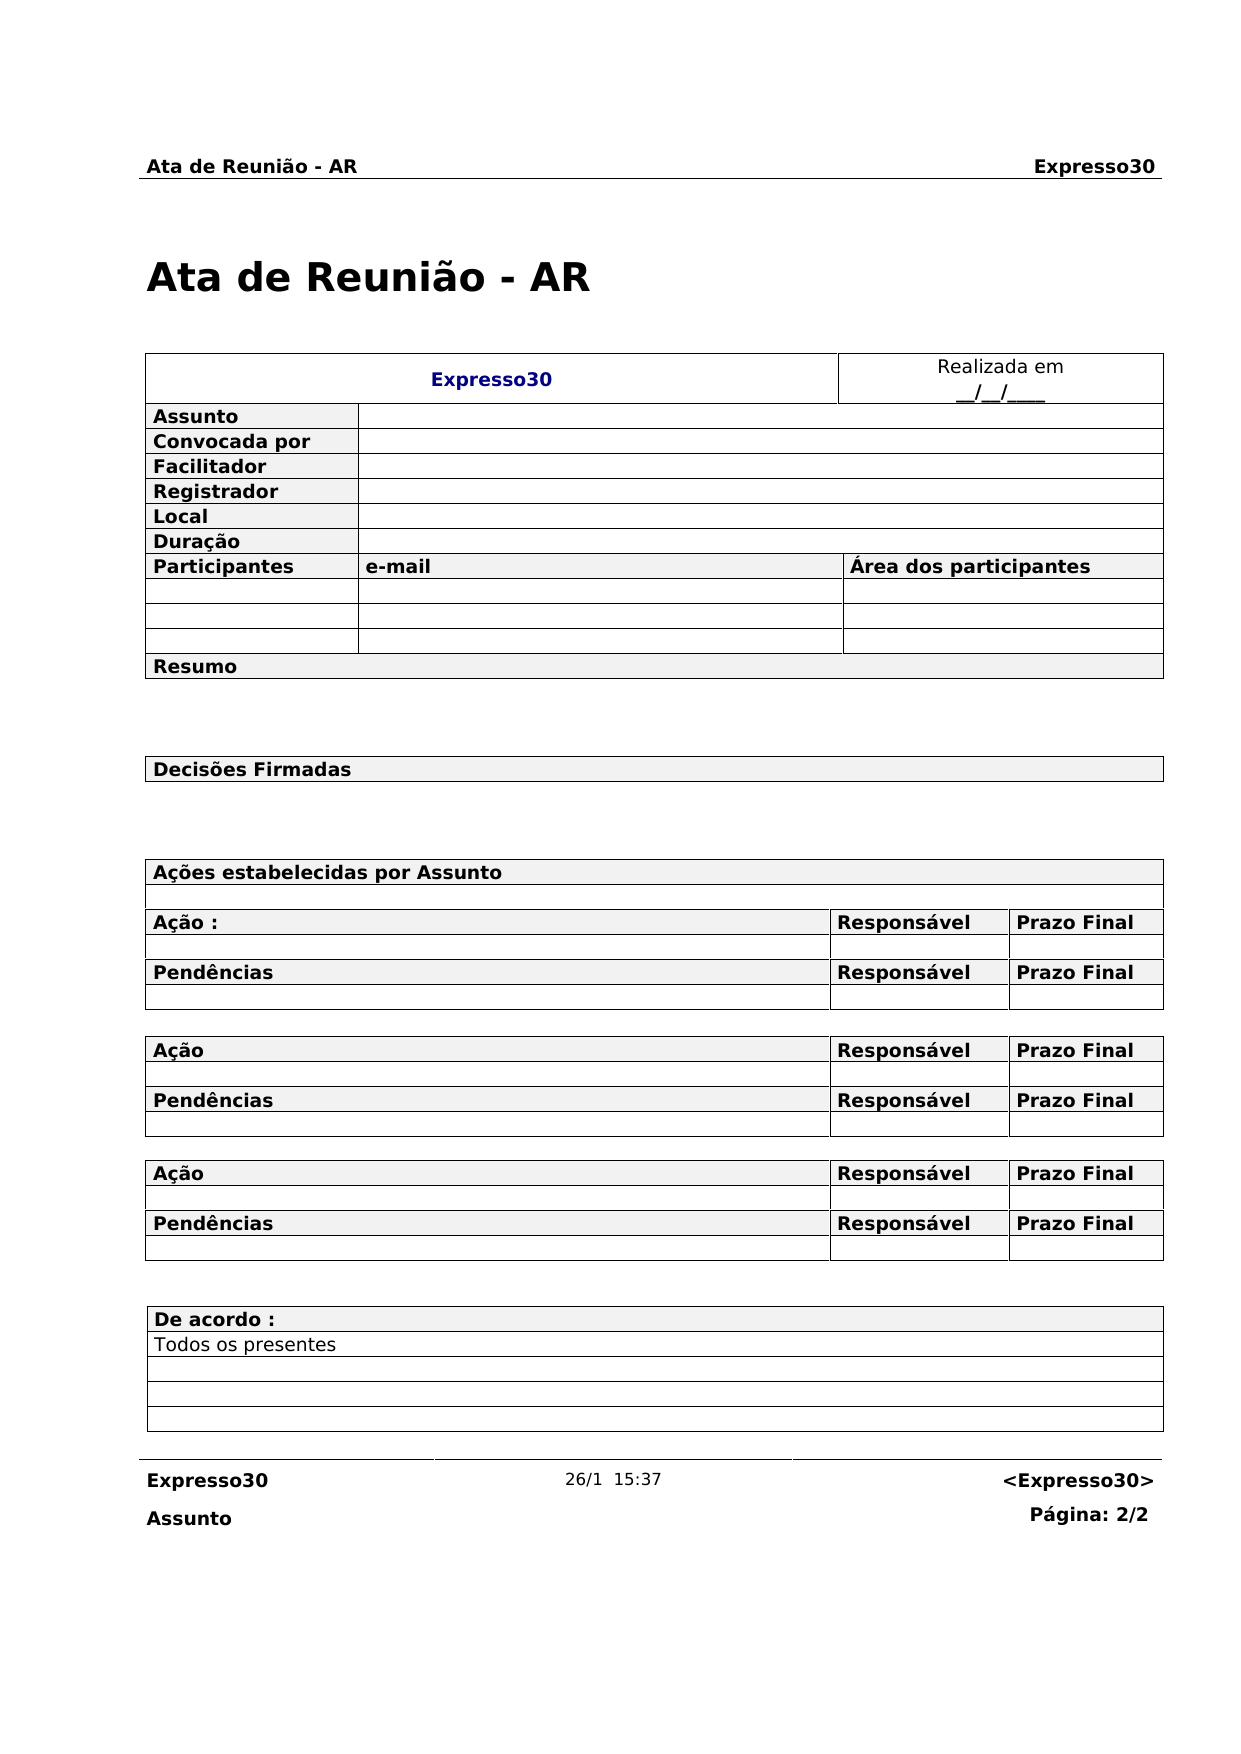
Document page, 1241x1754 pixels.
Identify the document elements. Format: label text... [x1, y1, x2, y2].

table_header Decisões Firmadas [146, 757, 1163, 781]
table_cell [831, 985, 1008, 1009]
table_cell Participantes [146, 554, 358, 578]
table_cell [1010, 1112, 1163, 1136]
table_cell e-mail [359, 554, 842, 578]
table_cell [831, 935, 1008, 958]
table_cell [844, 579, 1163, 603]
table_cell Responsável [831, 1211, 1008, 1235]
table_cell Todos os presentes [148, 1332, 1163, 1356]
table_cell Responsável [831, 910, 1008, 934]
table_cell Local [146, 504, 358, 528]
table_cell [844, 604, 1163, 628]
table_cell Duração [146, 529, 358, 553]
table_cell [146, 579, 358, 603]
table_cell Prazo Final [1010, 910, 1163, 934]
table_cell Pendências [146, 960, 829, 984]
table_cell Prazo Final [1010, 1211, 1163, 1235]
table_header Responsável [831, 1037, 1008, 1061]
table_cell [844, 629, 1163, 653]
table_cell Registrador [146, 479, 358, 503]
table_cell [359, 454, 1163, 478]
table_header Ações estabelecidas por Assunto [146, 860, 1163, 884]
table_cell Facilitador [146, 454, 358, 478]
table_cell [359, 529, 1163, 553]
table_cell [359, 404, 1163, 428]
table_cell [359, 604, 842, 628]
table_cell [831, 1236, 1008, 1260]
table_cell [146, 935, 829, 958]
table_cell [1010, 935, 1163, 958]
table_cell [146, 1236, 829, 1260]
table_header Responsável [831, 1161, 1008, 1185]
table_cell Responsável [831, 1087, 1008, 1111]
table_cell [359, 579, 842, 603]
table_cell Prazo Final [1010, 960, 1163, 984]
table_cell [359, 504, 1163, 528]
table_cell [146, 1112, 829, 1136]
table_cell [831, 1062, 1008, 1086]
table_cell [146, 1186, 829, 1209]
table_cell Ação : [146, 910, 829, 934]
table_cell [831, 1112, 1008, 1136]
table_cell Prazo Final [1010, 1087, 1163, 1111]
table_cell [359, 479, 1163, 503]
table_cell [148, 1407, 1163, 1431]
table_cell [146, 885, 1163, 908]
table_cell Responsável [831, 960, 1008, 984]
table_cell [1010, 1186, 1163, 1209]
table_header De acordo : [148, 1307, 1163, 1331]
table_cell [146, 604, 358, 628]
table_cell [148, 1357, 1163, 1381]
table_header Realizada em __/__/____ [839, 354, 1163, 403]
table_cell Convocada por [146, 429, 358, 453]
table_cell [148, 1382, 1163, 1406]
table_cell Área dos participantes [844, 554, 1163, 578]
table_cell [359, 429, 1163, 453]
table_header Expresso30 [146, 354, 837, 403]
table_header Prazo Final [1010, 1161, 1163, 1185]
table_cell [146, 1062, 829, 1086]
table_cell Pendências [146, 1211, 829, 1235]
table_header Ação [146, 1161, 829, 1185]
table_cell Resumo [146, 654, 1163, 678]
table_cell [146, 985, 829, 1009]
table_cell [831, 1186, 1008, 1209]
table_cell Assunto [146, 404, 358, 428]
table_cell [1010, 985, 1163, 1009]
table_cell Pendências [146, 1087, 829, 1111]
table_cell [1010, 1062, 1163, 1086]
table_cell [1010, 1236, 1163, 1260]
table_header Ação [146, 1037, 829, 1061]
table_header Ata de Reunião - AR [139, 231, 1162, 301]
table_header Prazo Final [1010, 1037, 1163, 1061]
table_cell [359, 629, 842, 653]
table_cell [146, 629, 358, 653]
